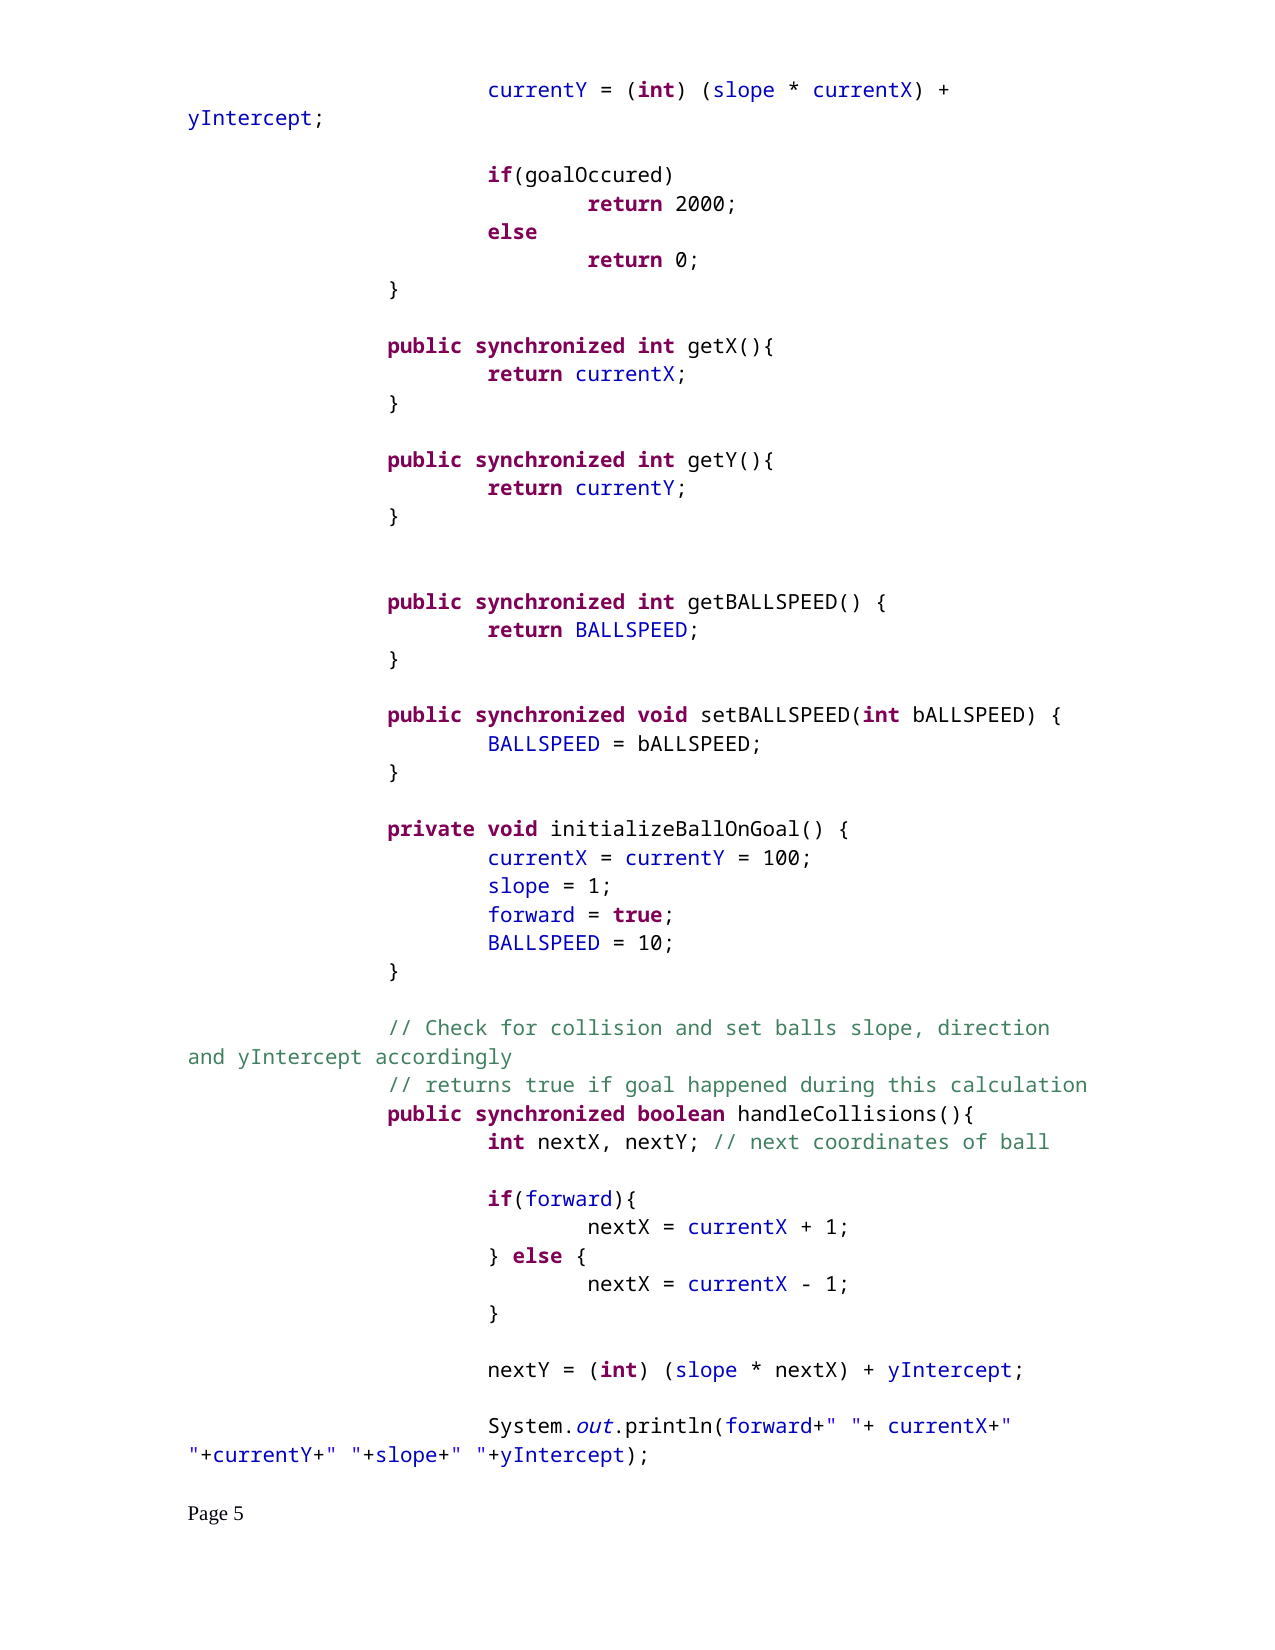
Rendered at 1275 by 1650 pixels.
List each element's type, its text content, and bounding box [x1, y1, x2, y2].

text } [187, 1298, 1087, 1326]
text public synchronized int getY(){ [187, 445, 1087, 473]
text if(goalOccured) [187, 160, 1087, 189]
text } [187, 388, 1087, 416]
text } [187, 644, 1087, 672]
text return BALLSPEED; [187, 615, 1087, 644]
text int nextX, nextY; // next coordinates of ball [187, 1127, 1087, 1156]
text System.out.println(forward+" "+ currentX+" "+currentY+" "+slope+" "+yIntercept); [187, 1412, 1087, 1468]
text nextY = (int) (slope * nextX) + yIntercept; [187, 1355, 1087, 1383]
text BALLSPEED = bALLSPEED; [187, 729, 1087, 757]
text forward = true; [187, 900, 1087, 928]
text public synchronized int getX(){ [187, 331, 1087, 359]
text if(forward){ [187, 1184, 1087, 1212]
text } [187, 502, 1087, 530]
text public synchronized void setBALLSPEED(int bALLSPEED) { [187, 701, 1087, 729]
text currentX = currentY = 100; [187, 843, 1087, 871]
text return currentY; [187, 473, 1087, 502]
text nextX = currentX + 1; [187, 1212, 1087, 1241]
text else [187, 217, 1087, 246]
text private void initializeBallOnGoal() { [187, 814, 1087, 843]
text } [187, 274, 1087, 302]
text } [187, 757, 1087, 786]
text nextX = currentX - 1; [187, 1269, 1087, 1298]
text return currentX; [187, 359, 1087, 388]
text // returns true if goal happened during this calculation [187, 1070, 1087, 1099]
text return 0; [187, 246, 1087, 274]
text } [187, 957, 1087, 985]
text slope = 1; [187, 871, 1087, 900]
text BALLSPEED = 10; [187, 928, 1087, 957]
text public synchronized int getBALLSPEED() { [187, 587, 1087, 615]
text // Check for collision and set balls slope, direction and yIntercept accordingly [187, 1013, 1087, 1070]
text return 2000; [187, 189, 1087, 217]
text currentY = (int) (slope * currentX) + yIntercept; [187, 75, 1087, 132]
text } else { [187, 1241, 1087, 1269]
text public synchronized boolean handleCollisions(){ [187, 1099, 1087, 1127]
